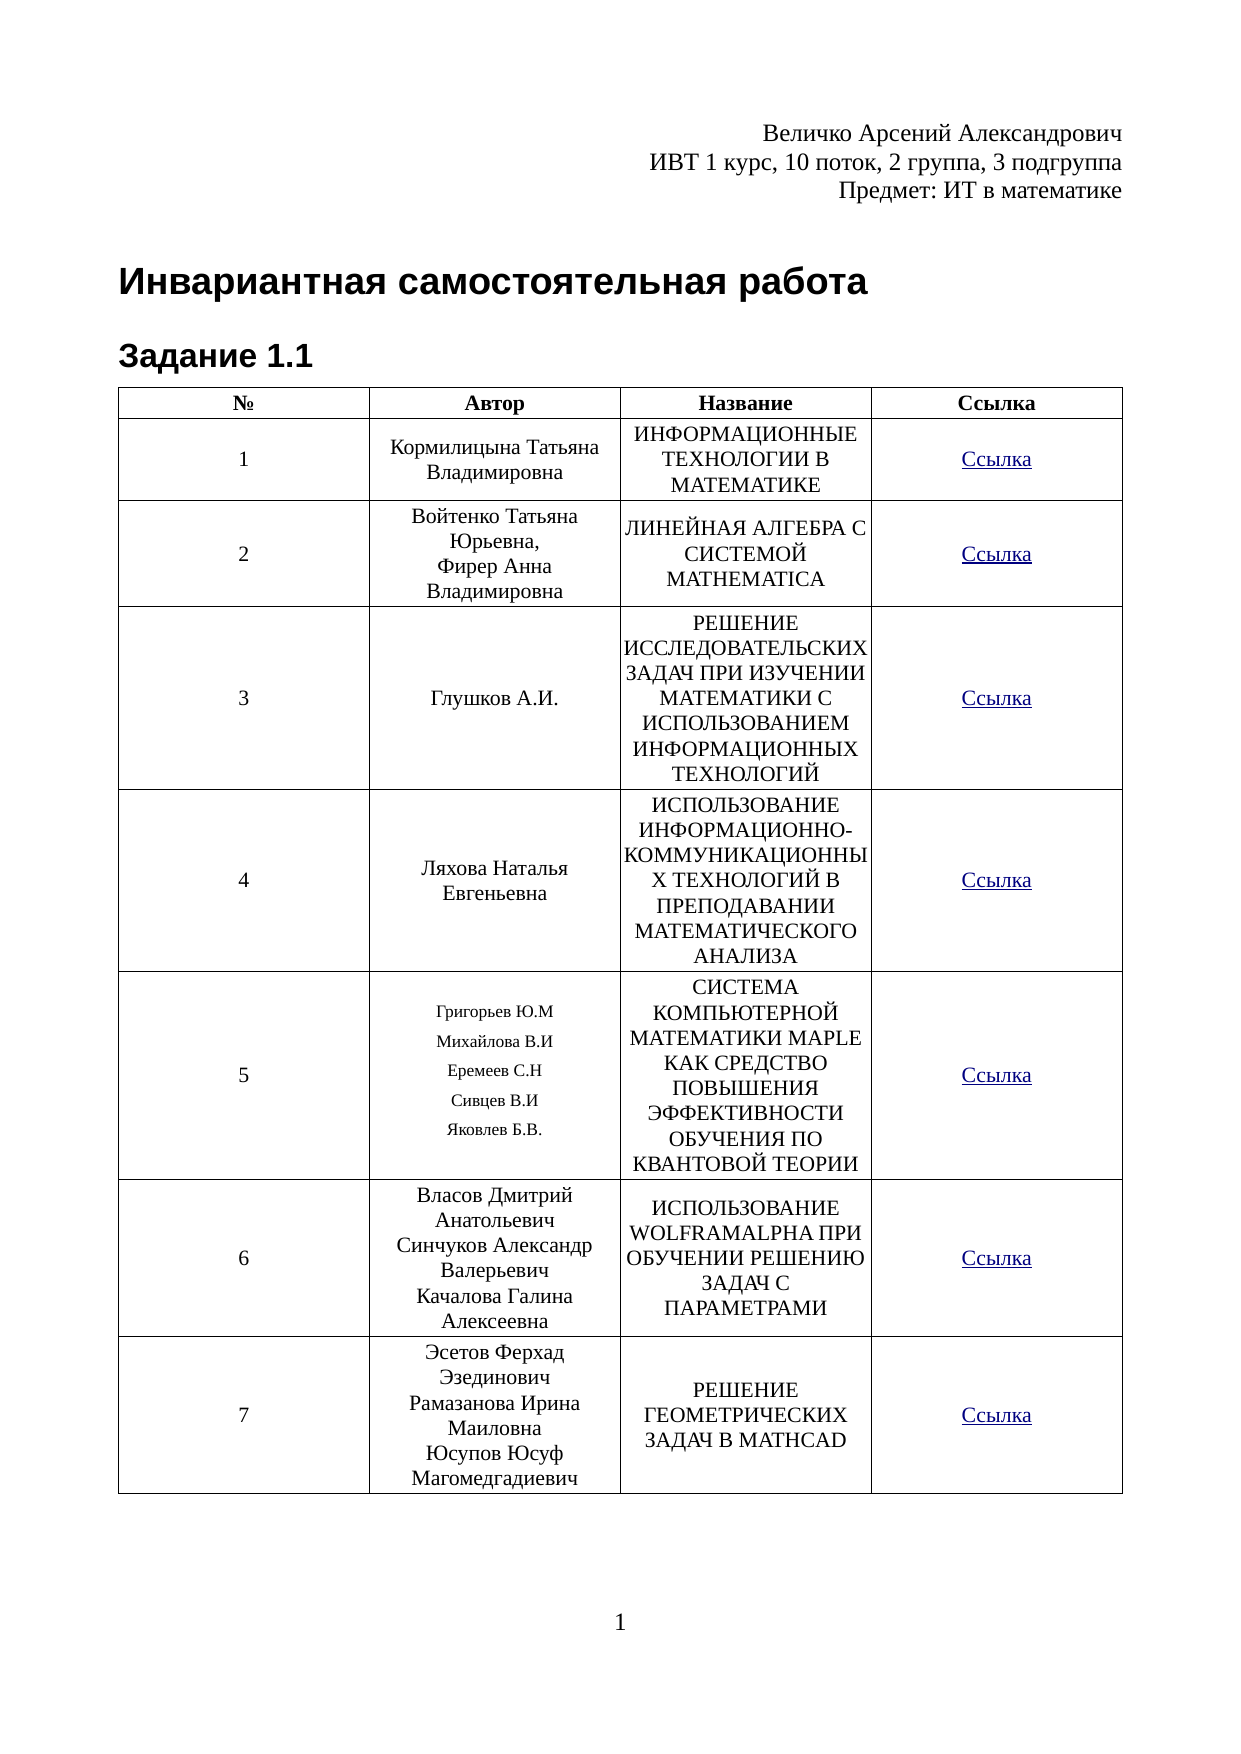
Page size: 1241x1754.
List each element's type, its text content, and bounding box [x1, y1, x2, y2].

table_cell 5 [119, 972, 369, 1179]
table_header № [119, 388, 369, 418]
table_cell 2 [119, 501, 369, 606]
table_cell 6 [119, 1180, 369, 1336]
table_cell 7 [119, 1337, 369, 1493]
table_cell Ссылка [872, 1337, 1122, 1493]
table_cell Власов Дмитрий Анатольевич Синчуков Александр Валерьевич Качалова Галина Алексеевна [370, 1180, 620, 1336]
table_cell Ссылка [872, 501, 1122, 606]
table_cell СИСТЕМА КОМПЬЮТЕРНОЙ МАТЕМАТИКИ MAPLE КАК СРЕДСТВО ПОВЫШЕНИЯ ЭФФЕКТИВНОСТИ ОБУЧЕНИЯ ПО КВАНТОВОЙ ТЕОРИИ [621, 972, 871, 1179]
subtitle Задание 1.1 [118, 336, 1122, 374]
table_cell 3 [119, 607, 369, 789]
table_cell Ляхова Наталья Евгеньевна [370, 790, 620, 971]
subtitle Инвариантная самостоятельная работа [118, 259, 1122, 302]
table_cell Ссылка [872, 790, 1122, 971]
table_cell Эсетов Ферхад Эзединович Рамазанова Ирина Маиловна Юсупов Юсуф Магомедгадиевич [370, 1337, 620, 1493]
table_cell ИСПОЛЬЗОВАНИЕ ИНФОРМАЦИОННО-КОММУНИКАЦИОННЫХ ТЕХНОЛОГИЙ В ПРЕПОДАВАНИИ МАТЕМАТИЧЕСКОГО АНАЛИЗА [621, 790, 871, 971]
table_cell ЛИНЕЙНАЯ АЛГЕБРА С СИСТЕМОЙ MATHEMATICA [621, 501, 871, 606]
table_header Ссылка [872, 388, 1122, 418]
table_cell Ссылка [872, 419, 1122, 500]
table_cell Ссылка [872, 972, 1122, 1179]
table_cell ИСПОЛЬЗОВАНИЕ WOLFRAMALPHA ПРИ ОБУЧЕНИИ РЕШЕНИЮ ЗАДАЧ С ПАРАМЕТРАМИ [621, 1180, 871, 1336]
table_header Автор [370, 388, 620, 418]
table_cell Ссылка [872, 607, 1122, 789]
table_cell Кормилицына Татьяна Владимировна [370, 419, 620, 500]
table_cell РЕШЕНИЕ ГЕОМЕТРИЧЕСКИХ ЗАДАЧ В MATHCAD [621, 1337, 871, 1493]
table_cell Ссылка [872, 1180, 1122, 1336]
table_cell Глушков А.И. [370, 607, 620, 789]
table_cell Григорьев Ю.М Михайлова В.И Еремеев С.Н Сивцев В.И Яковлев Б.В. [370, 972, 620, 1179]
table_cell Войтенко Татьяна Юрьевна, Фирер Анна Владимировна [370, 501, 620, 606]
table_header Название [621, 388, 871, 418]
table_cell РЕШЕНИЕ ИССЛЕДОВАТЕЛЬСКИХ ЗАДАЧ ПРИ ИЗУЧЕНИИ МАТЕМАТИКИ С ИСПОЛЬЗОВАНИЕМ ИНФОРМАЦИОННЫХ ТЕХНОЛОГИЙ [621, 607, 871, 789]
table_cell ИНФОРМАЦИОННЫЕ ТЕХНОЛОГИИ В МАТЕМАТИКЕ [621, 419, 871, 500]
table_cell 4 [119, 790, 369, 971]
table_cell 1 [119, 419, 369, 500]
